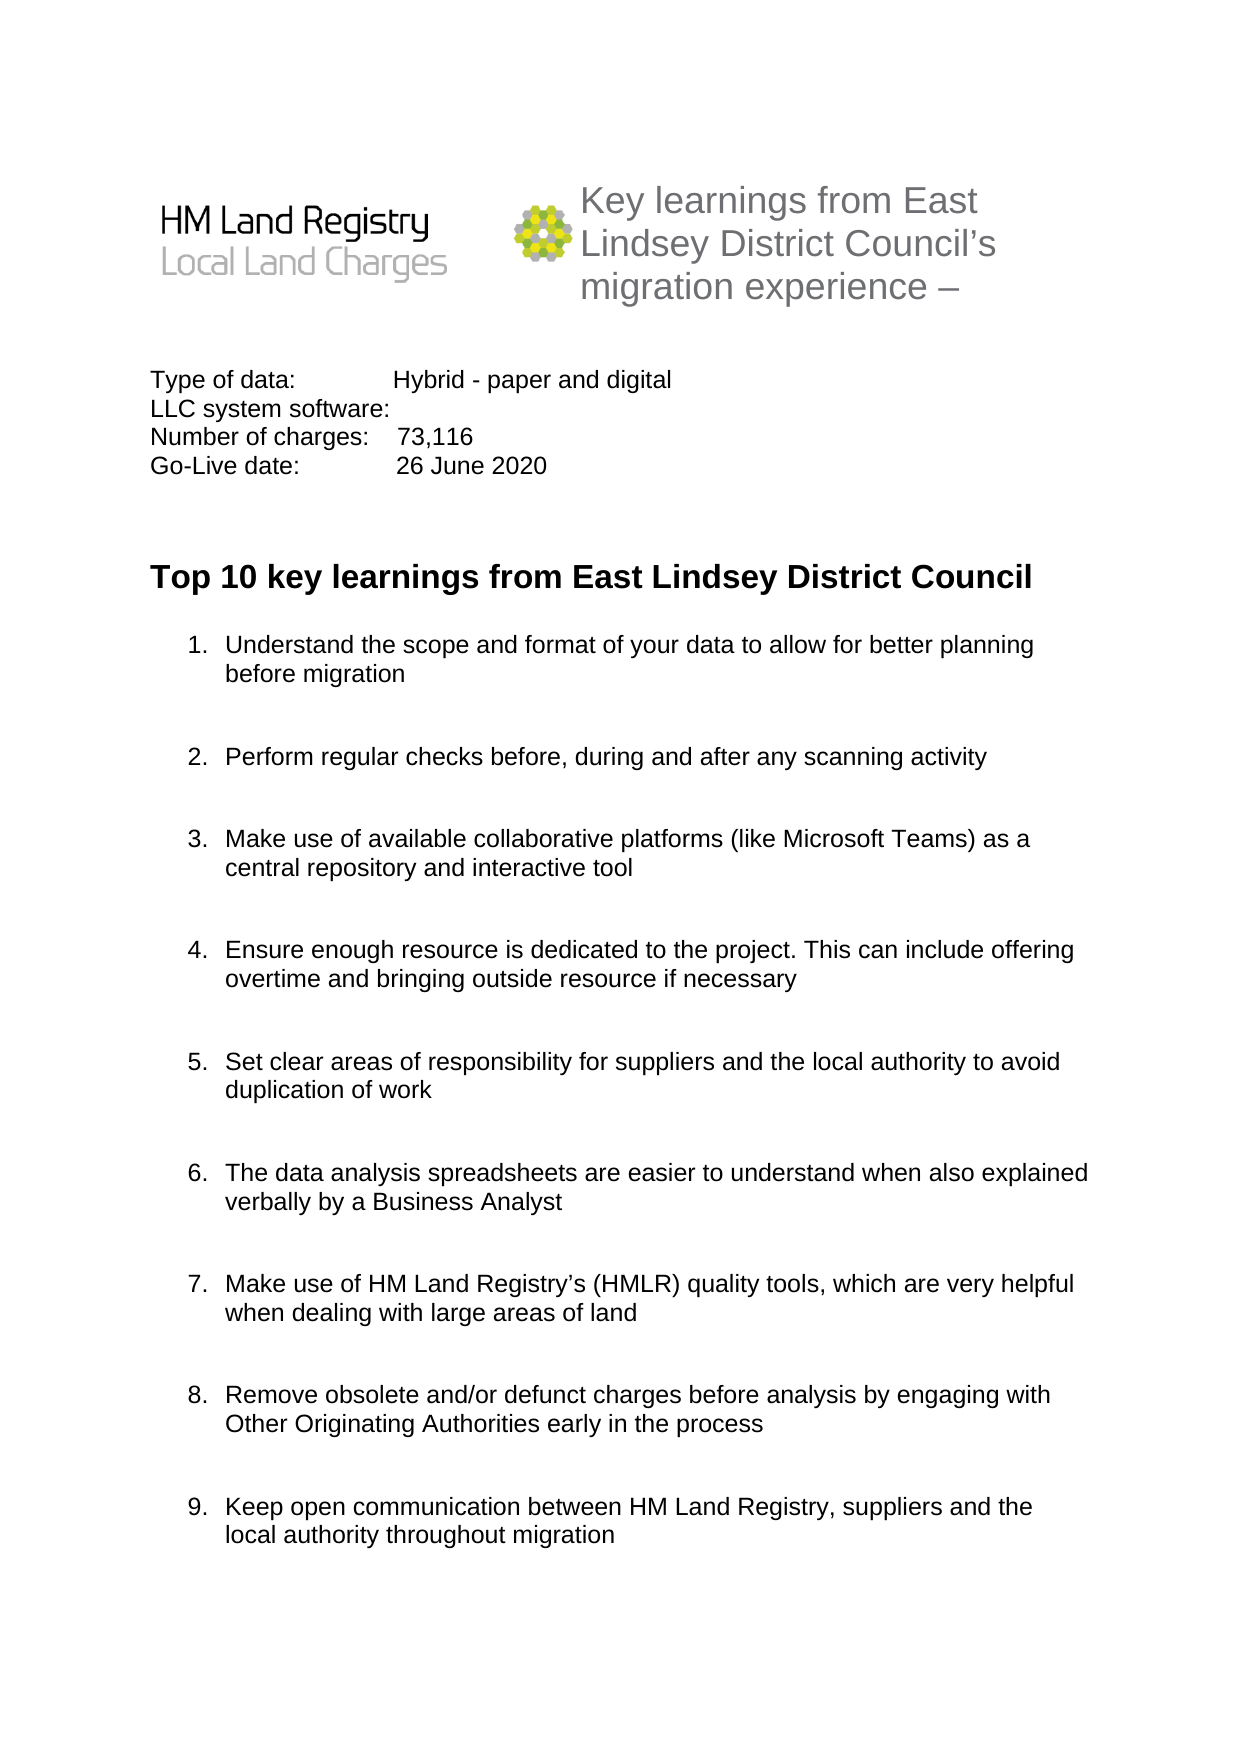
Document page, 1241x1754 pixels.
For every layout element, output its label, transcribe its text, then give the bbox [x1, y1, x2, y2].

text Type of data: Hybrid - paper and digital [150, 365, 1090, 394]
text LLC system software: [150, 394, 1090, 422]
list The data analysis spreadsheets are easier to understand when also explained verbally by a Business Analyst [187, 1158, 1090, 1215]
text Number of charges: 73,116 [150, 422, 1090, 451]
text Top 10 key learnings from East Lindsey District Council [150, 557, 1090, 595]
list Make use of available collaborative platforms (like Microsoft Teams) as a central repository and interactive tool [187, 824, 1090, 881]
list Understand the scope and format of your data to allow for better planning before migration [187, 630, 1090, 688]
list Keep open communication between HM Land Registry, suppliers and the local authority throughout migration [187, 1491, 1090, 1549]
text Key learnings from East Lindsey District Council’s migration experience – [150, 178, 1090, 307]
list Remove obsolete and/or defunct charges before analysis by engaging with Other Originating Authorities early in the process [187, 1380, 1090, 1438]
list Set clear areas of responsibility for suppliers and the local authority to avoid duplication of work [187, 1046, 1090, 1104]
list Make use of HM Land Registry’s (HMLR) quality tools, which are very helpful when dealing with large areas of land [187, 1269, 1090, 1326]
list Ensure enough resource is dedicated to the project. This can include offering overtime and bringing outside resource if necessary [187, 935, 1090, 993]
list Perform regular checks before, during and after any scanning activity [187, 741, 1090, 770]
text Go-Live date: 26 June 2020 [150, 451, 1090, 480]
